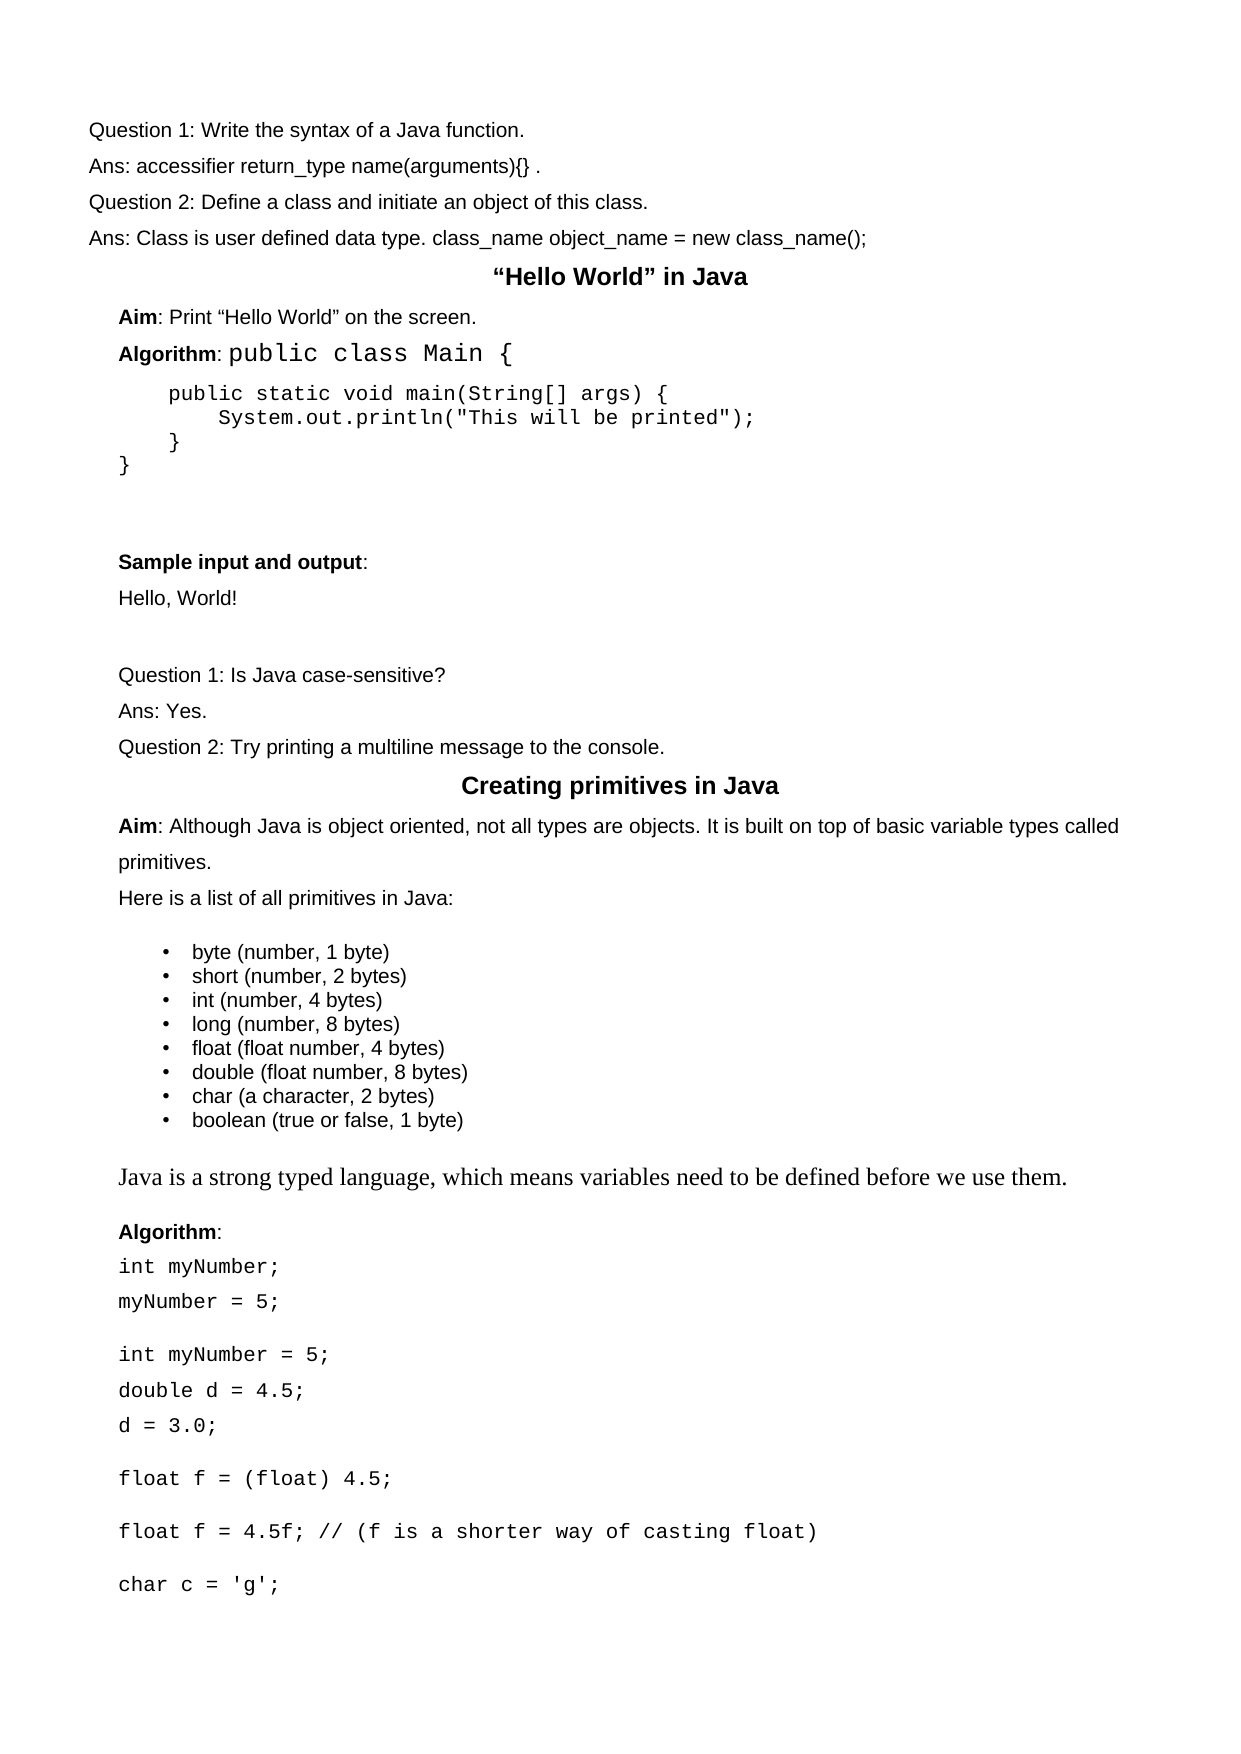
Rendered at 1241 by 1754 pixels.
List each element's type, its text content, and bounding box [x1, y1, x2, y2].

list int (number, 4 bytes) [162, 988, 1122, 1012]
text Question 2: Define a class and initiate an object of this class. [89, 190, 1122, 214]
list long (number, 8 bytes) [162, 1012, 1122, 1036]
text myNumber = 5; [118, 1291, 1122, 1315]
text int myNumber = 5; [118, 1344, 1122, 1368]
text } [118, 431, 1122, 454]
text } [118, 454, 1122, 478]
text System.out.println("This will be printed"); [118, 407, 1122, 431]
text Question 1: Write the syntax of a Java function. [89, 118, 1122, 142]
list boolean (true or false, 1 byte) [162, 1108, 1122, 1132]
text public static void main(String[] args) { [118, 383, 1122, 407]
text Ans: Class is user defined data type. class_name object_name = new class_name(); [89, 226, 1122, 250]
text Here is a list of all primitives in Java: [118, 886, 1122, 910]
text float f = 4.5f; // (f is a shorter way of casting float) [118, 1521, 1122, 1545]
text char c = 'g'; [118, 1574, 1122, 1598]
list double (float number, 8 bytes) [162, 1060, 1122, 1084]
text Aim: Print “Hello World” on the screen. [118, 305, 1122, 329]
text Ans: Yes. [118, 699, 1122, 723]
text double d = 4.5; [118, 1380, 1122, 1403]
text Algorithm: public class Main { [118, 341, 1122, 369]
text Algorithm: [118, 1220, 1122, 1244]
text Hello, World! [118, 585, 1122, 609]
text “Hello World” in Java [118, 262, 1122, 291]
list byte (number, 1 byte) [162, 939, 1122, 964]
text Creating primitives in Java [118, 771, 1122, 800]
text Aim: Although Java is object oriented, not all types are objects. It is built on top of basic variable types called primitives. [118, 814, 1122, 874]
text Sample input and output: [118, 549, 1122, 573]
text Question 1: Is Java case-sensitive? [118, 663, 1122, 687]
text float f = (float) 4.5; [118, 1468, 1122, 1492]
list short (number, 2 bytes) [162, 964, 1122, 988]
text int myNumber; [118, 1256, 1122, 1279]
text Question 2: Try printing a multiline message to the console. [118, 735, 1122, 759]
text Java is a strong typed language, which means variables need to be defined before we use them. [118, 1162, 1122, 1190]
list float (float number, 4 bytes) [162, 1036, 1122, 1060]
list char (a character, 2 bytes) [162, 1084, 1122, 1108]
text d = 3.0; [118, 1415, 1122, 1439]
text Ans: accessifier return_type name(arguments){} . [89, 154, 1122, 178]
